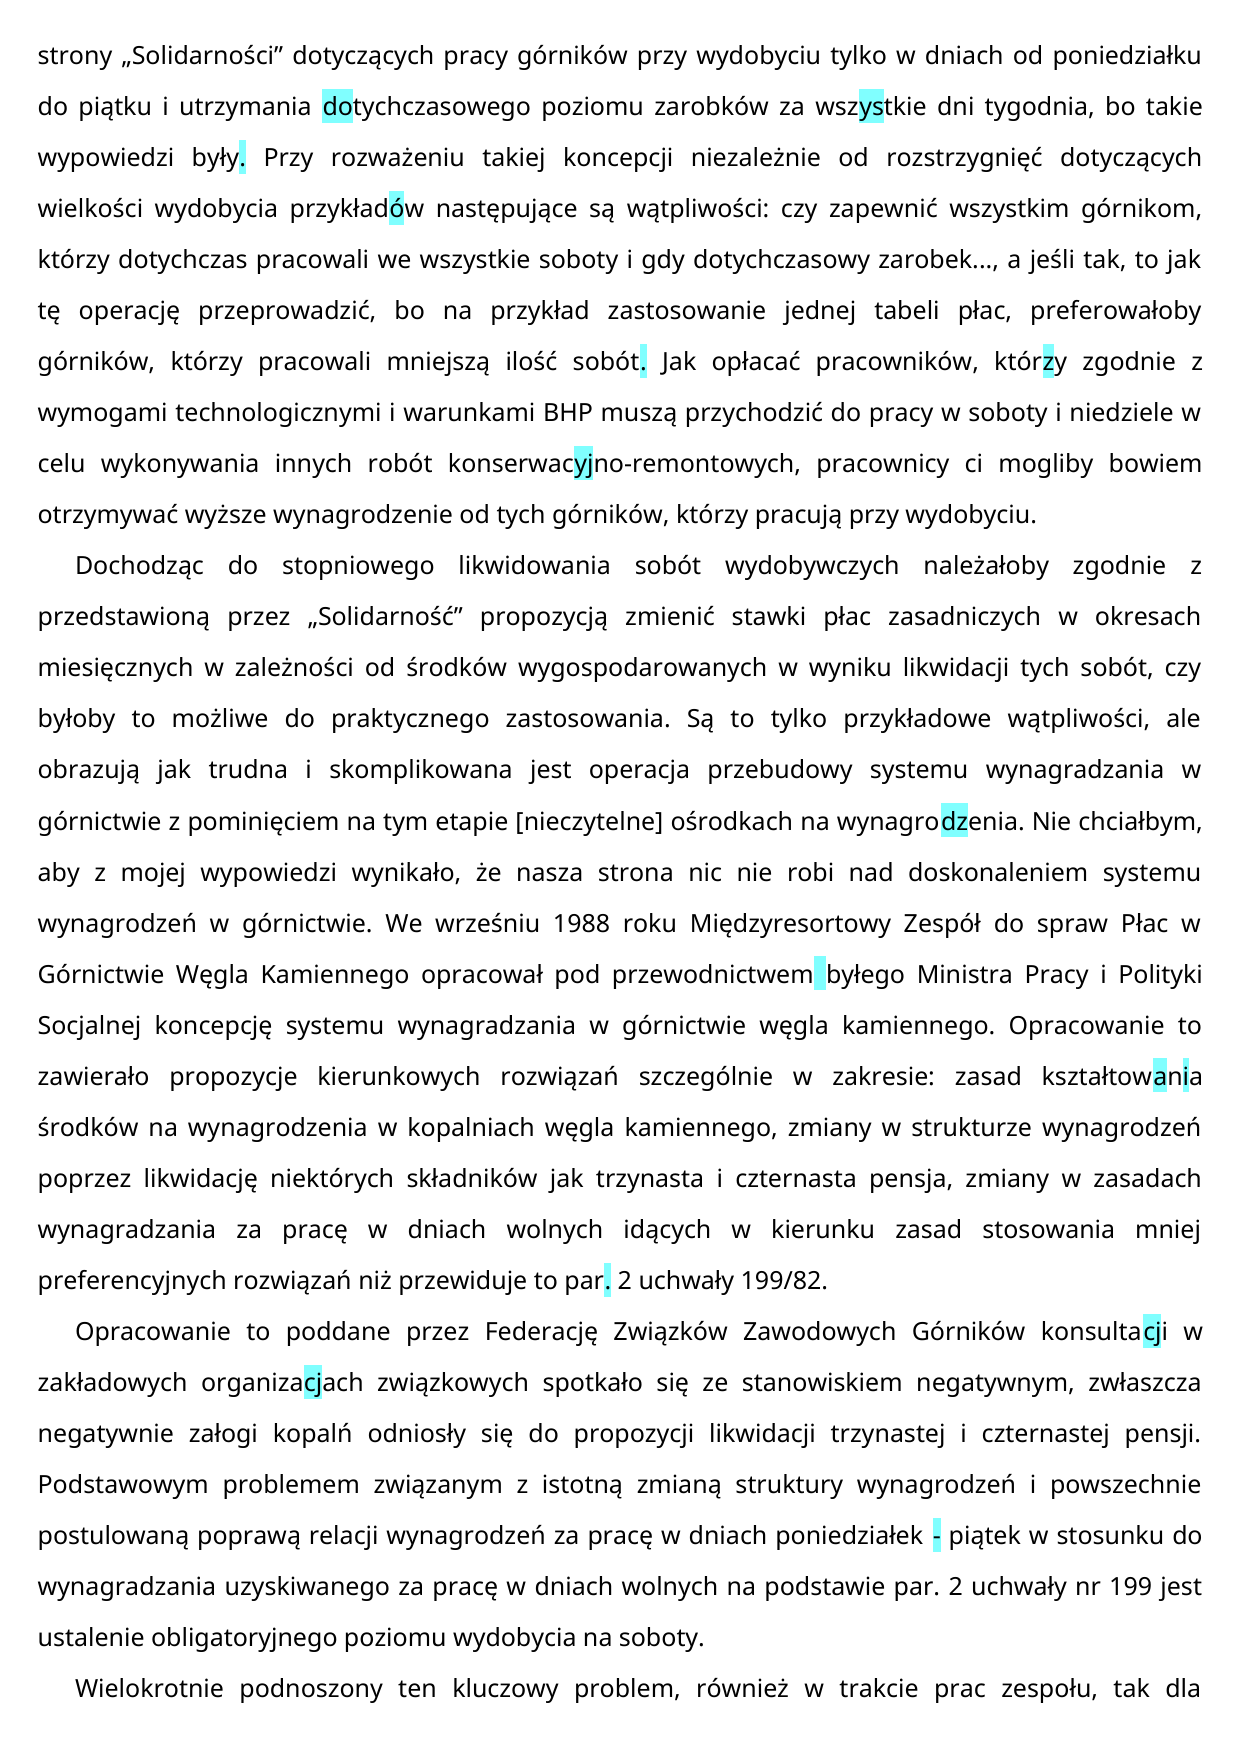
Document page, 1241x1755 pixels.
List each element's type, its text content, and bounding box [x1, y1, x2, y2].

text Opracowanie to poddane przez Federację Związków Zawodowych Górników konsultacji w zakładowych organizacjach związkowych spotkało się ze stanowiskiem negatywnym, zwłaszcza negatywnie załogi kopalń odniosły się do propozycji likwidacji trzynastej i czternastej pensji. Podstawowym problemem związanym z istotną zmianą struktury wynagrodzeń i powszechnie postulowaną poprawą relacji wynagrodzeń za pracę w dniach poniedziałek - piątek w stosunku do wynagradzania uzyskiwanego za pracę w dniach wolnych na podstawie par. 2 uchwały nr 199 jest ustalenie obligatoryjnego poziomu wydobycia na soboty. [37, 1313, 1203, 1654]
text Dochodząc do stopniowego likwidowania sobót wydobywczych należałoby zgodnie z przedstawioną przez „Solidarność” propozycją zmienić stawki płac zasadniczych w okresach miesięcznych w zależności od środków wygospodarowanych w wyniku likwidacji tych sobót, czy byłoby to możliwe do praktycznego zastosowania. Są to tylko przykładowe wątpliwości, ale obrazują jak trudna i skomplikowana jest operacja przebudowy systemu wynagradzania w górnictwie z pominięciem na tym etapie [nieczytelne] ośrodkach na wynagrodzenia. Nie chciałbym, aby z mojej wypowiedzi wynikało, że nasza strona nic nie robi nad doskonaleniem systemu wynagrodzeń w górnictwie. We wrześniu 1988 roku Międzyresortowy Zespół do spraw Płac w Górnictwie Węgla Kamiennego opracował pod przewodnictwem byłego Ministra Pracy i Polityki Socjalnej koncepcję systemu wynagradzania w górnictwie węgla kamiennego. Opracowanie to zawierało propozycje kierunkowych rozwiązań szczególnie w zakresie: zasad kształtowania środków na wynagrodzenia w kopalniach węgla kamiennego, zmiany w strukturze wynagrodzeń poprzez likwidację niektórych składników jak trzynasta i czternasta pensja, zmiany w zasadach wynagradzania za pracę w dniach wolnych idących w kierunku zasad stosowania mniej preferencyjnych rozwiązań niż przewiduje to par. 2 uchwały 199/82. [37, 548, 1203, 1297]
text Wielokrotnie podnoszony ten kluczowy problem, również w trakcie prac zespołu, tak dla [37, 1671, 1203, 1705]
text strony „Solidarności” dotyczących pracy górników przy wydobyciu tylko w dniach od poniedziałku do piątku i utrzymania dotychczasowego poziomu zarobków za wszystkie dni tygodnia, bo takie wypowiedzi były. Przy rozważeniu takiej koncepcji niezależnie od rozstrzygnięć dotyczących wielkości wydobycia przykładów następujące są wątpliwości: czy zapewnić wszystkim górnikom, którzy dotychczas pracowali we wszystkie soboty i gdy dotychczasowy zarobek..., a jeśli tak, to jak tę operację przeprowadzić, bo na przykład zastosowanie jednej tabeli płac, preferowałoby górników, którzy pracowali mniejszą ilość sobót. Jak opłacać pracowników, którzy zgodnie z wymogami technologicznymi i warunkami BHP muszą przychodzić do pracy w soboty i niedziele w celu wykonywania innych robót konserwacyjno-remontowych, pracownicy ci mogliby bowiem otrzymywać wyższe wynagrodzenie od tych górników, którzy pracują przy wydobyciu. [37, 37, 1203, 531]
